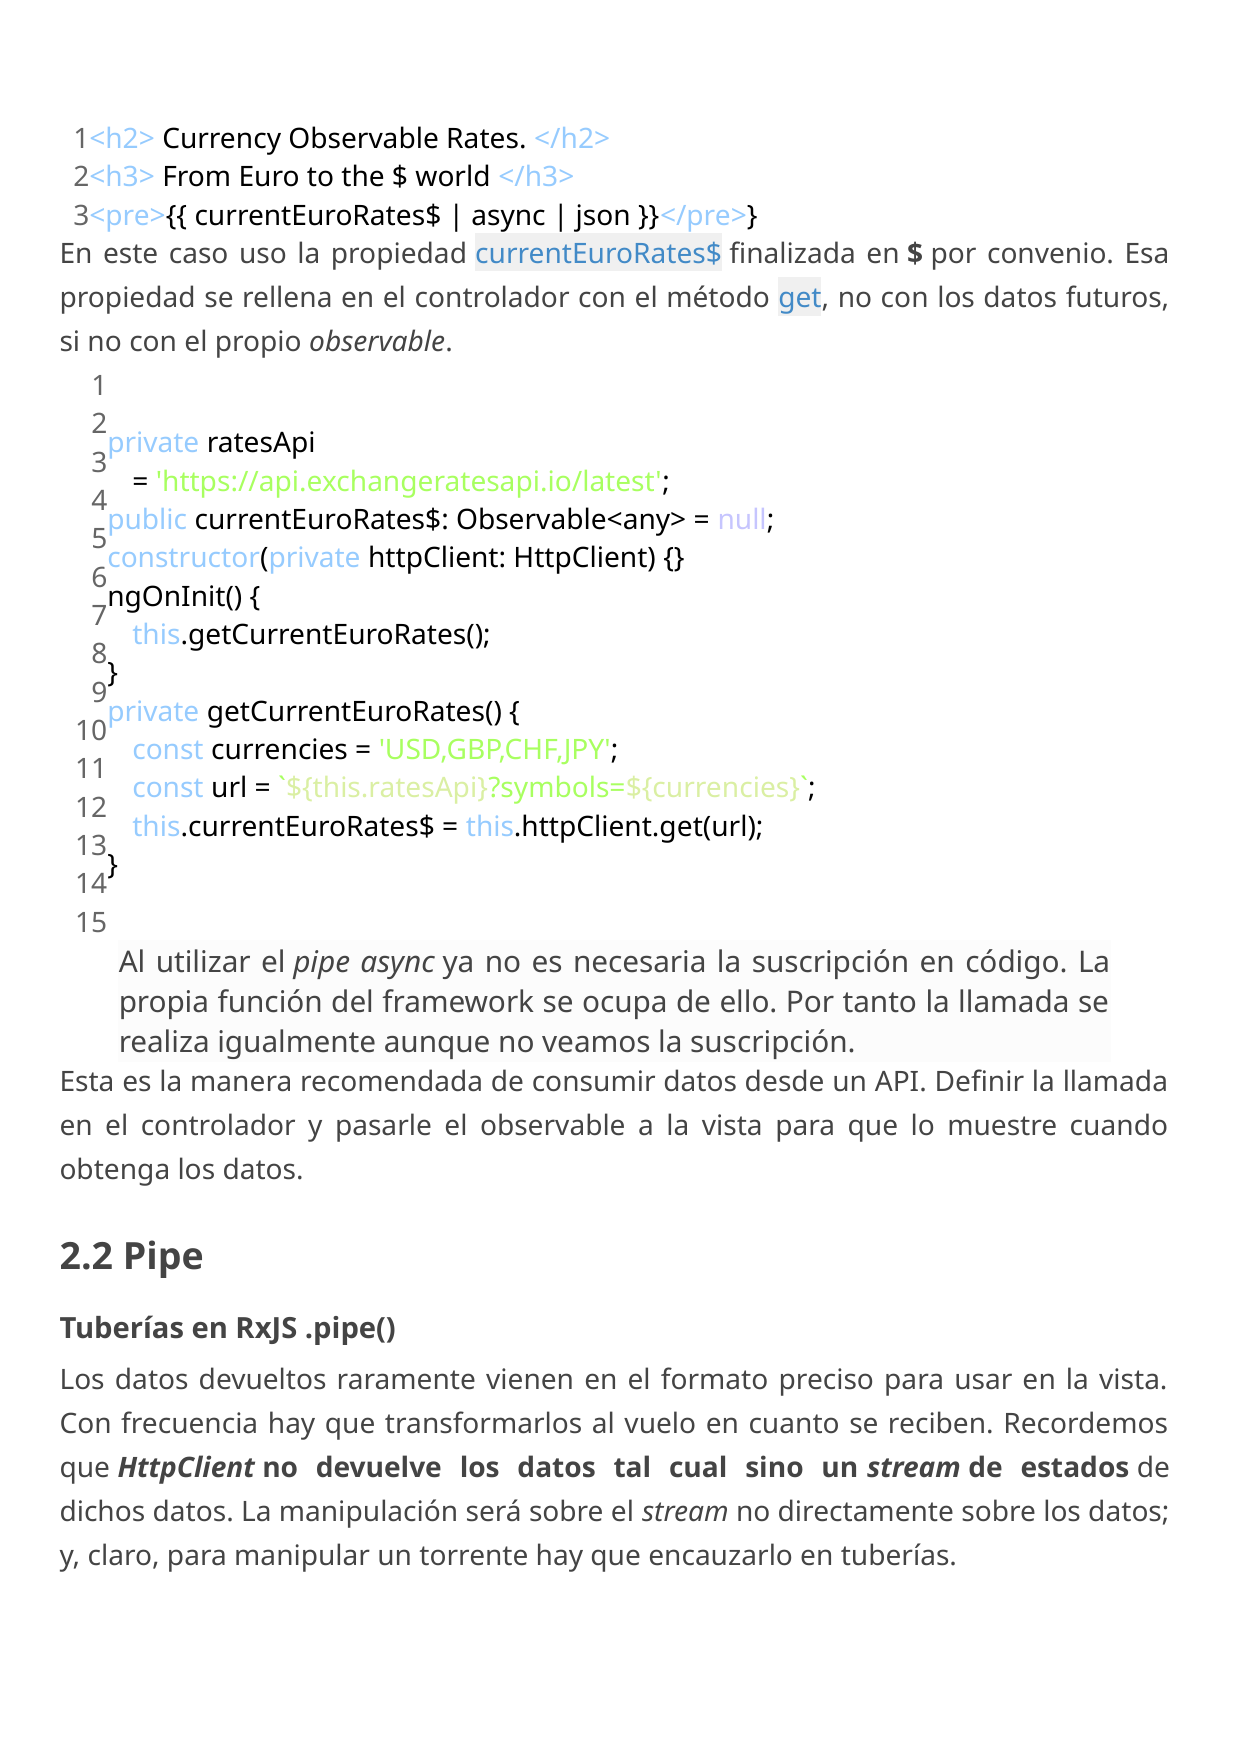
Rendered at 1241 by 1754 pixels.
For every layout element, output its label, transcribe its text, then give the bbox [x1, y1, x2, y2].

subtitle 2.2 Pipe [59, 1229, 1170, 1280]
text Al utilizar el pipe async ya no es necesaria la suscripción en código. La propia función del framework se ocupa de ello. Por tanto la llamada se realiza igualmente aunque no veamos la suscripción. [118, 940, 1111, 1062]
table_header <h2> Currency Observable Rates. </h2> <h3> From Euro to the $ world </h3> <pre>{{ currentEuroRates$ | async | json }}</pre>} [89, 118, 862, 233]
text Los datos devueltos raramente vienen en el formato preciso para usar en la vista. Con frecuencia hay que transformarlos al vuelo en cuanto se reciben. Recordemos que HttpClient no devuelve los datos tal cual sino un stream de estados de dichos datos. La manipulación será sobre el stream no directamente sobre los datos; y, claro, para manipular un torrente hay que encauzarlo en tuberías. [59, 1359, 1170, 1574]
table_header 1 2 3 4 5 6 7 8 9 10 11 12 13 14 15 [59, 365, 107, 940]
subtitle Tuberías en RxJS .pipe() [59, 1307, 1170, 1347]
table_header 1 2 3 [59, 118, 89, 233]
text Esta es la manera recomendada de consumir datos desde un API. Definir la llamada en el controlador y pasarle el observable a la vista para que lo muestre cuando obtenga los datos. [59, 1062, 1170, 1188]
table_header private ratesApi = 'https://api.exchangeratesapi.io/latest'; public currentEuroRates$: Observable<any> = null; constructor(private httpClient: HttpClient) {} ngOnInit() { this.getCurrentEuroRates(); } private getCurrentEuroRates() { const currencies = 'USD,GBP,CHF,JPY'; const url = `${this.ratesApi}?symbols=${currencies}`; this.currentEuroRates$ = this.httpClient.get(url); } [107, 365, 932, 940]
text En este caso uso la propiedad currentEuroRates$ finalizada en $ por convenio. Esa propiedad se rellena en el controlador con el método get, no con los datos futuros, si no con el propio observable. [59, 233, 1170, 359]
